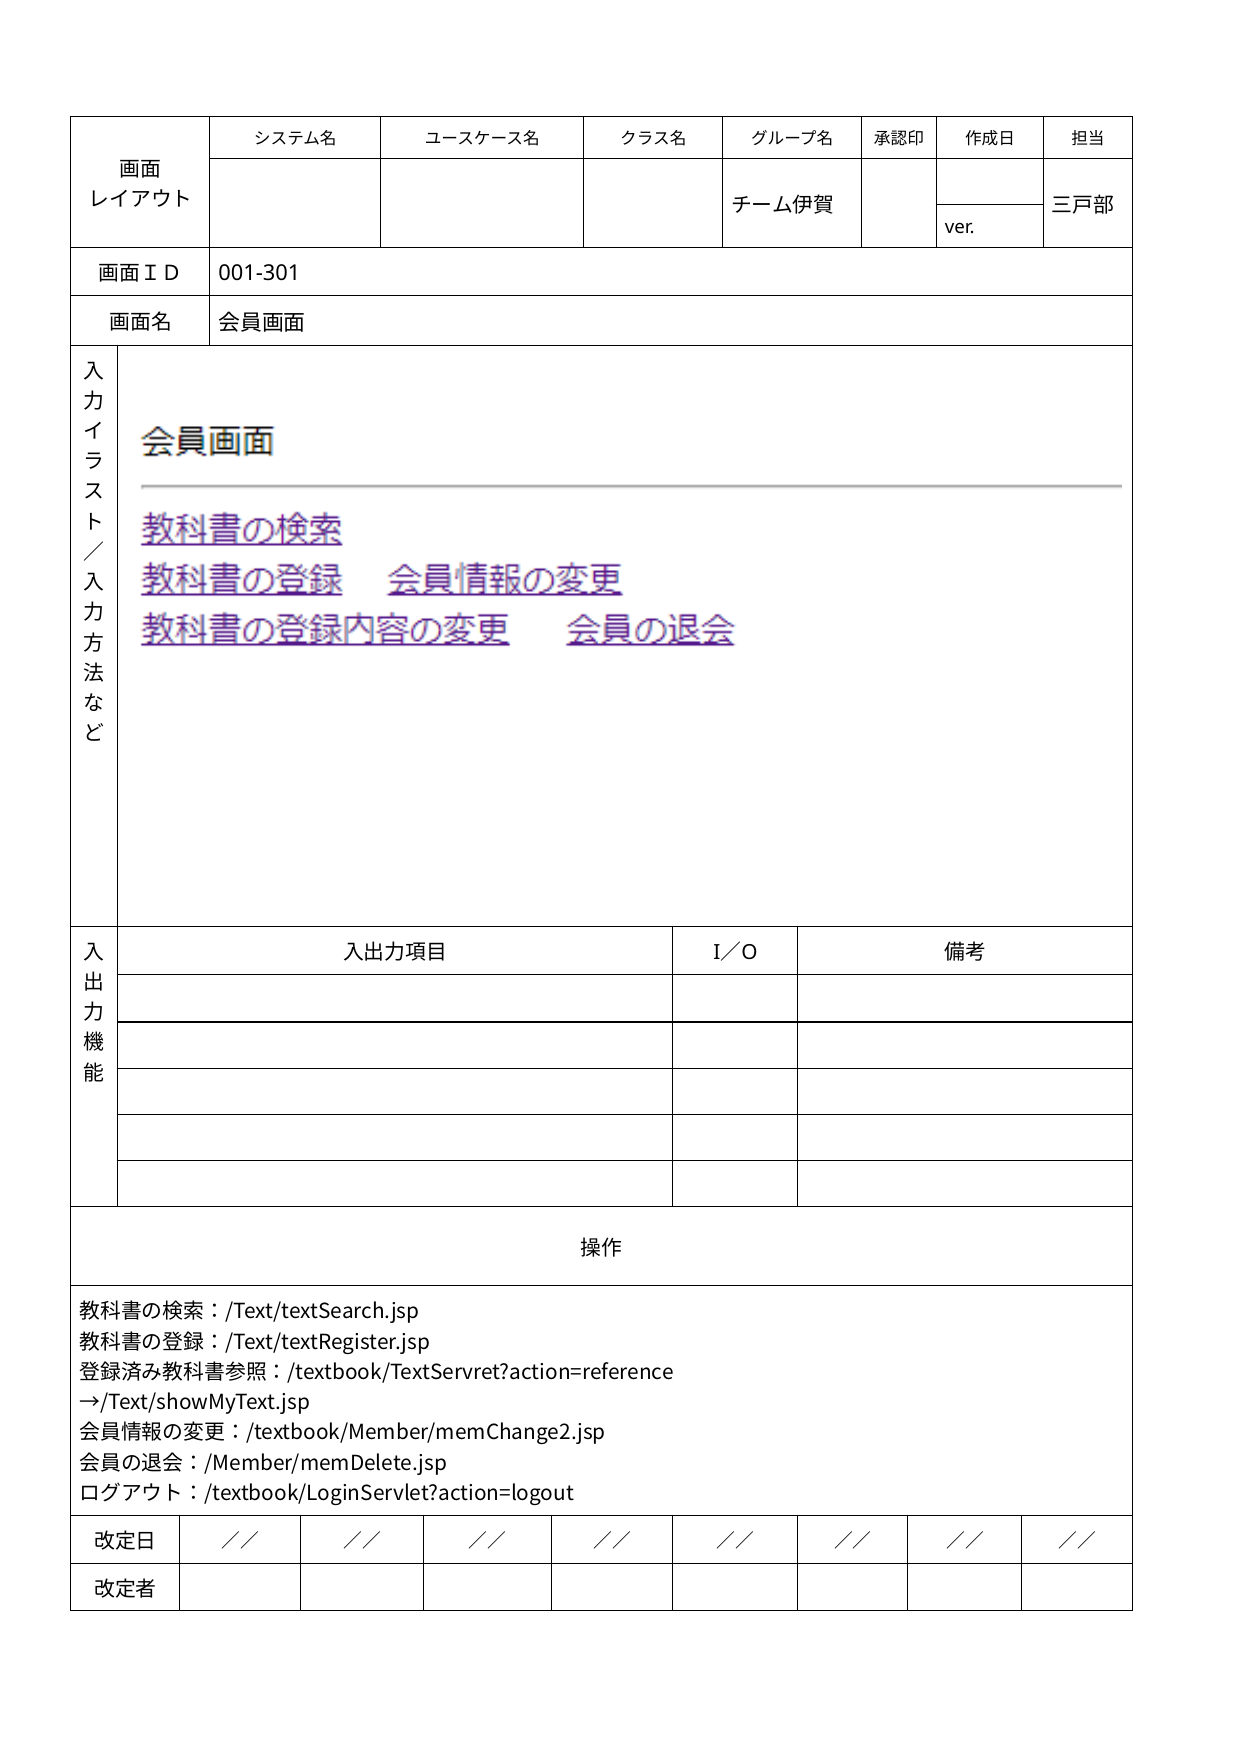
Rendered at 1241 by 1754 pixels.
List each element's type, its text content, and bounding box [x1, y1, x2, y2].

table_cell 画面ＩＤ [71, 248, 209, 295]
table_cell [673, 975, 797, 1021]
table_header クラス名 [584, 117, 722, 158]
table_cell [210, 159, 380, 247]
table_cell チーム伊賀 [723, 159, 861, 247]
table_cell [552, 1564, 672, 1610]
table_cell [673, 1115, 797, 1160]
table_cell [118, 1023, 672, 1068]
table_cell ／／ [1022, 1516, 1132, 1562]
table_cell 入力イラスト／入力方法など [71, 346, 117, 926]
table_cell [381, 159, 583, 247]
table_cell [673, 1564, 797, 1610]
table_cell 操作 [71, 1207, 1132, 1285]
table_cell 備考 [798, 927, 1132, 973]
table_cell ／／ [424, 1516, 551, 1562]
table_cell 三戸部 [1044, 159, 1132, 247]
table_cell [798, 1069, 1132, 1114]
table_cell [424, 1564, 551, 1610]
table_cell [1022, 1564, 1132, 1610]
table_cell 教科書の検索：/Text/textSearch.jsp 教科書の登録：/Text/textRegister.jsp 登録済み教科書参照：/textbook/TextServret?action=reference →/Text/showMyText.jsp 会員情報の変更：/textbook/Member/memChange2.jsp 会員の退会：/Member/memDelete.jsp ログアウト：/textbook/LoginServlet?action=logout [71, 1286, 1132, 1514]
table_header 作成日 [937, 117, 1043, 158]
table_cell 改定者 [71, 1564, 179, 1610]
table_header 承認印 [862, 117, 936, 158]
table_cell I／O [673, 927, 797, 973]
table_cell 001-301 [210, 248, 1132, 295]
table_cell [180, 1564, 300, 1610]
table_cell 入出力機能 [71, 927, 117, 1206]
table_cell [673, 1023, 797, 1068]
table_cell [937, 159, 1043, 204]
table_header 担当 [1044, 117, 1132, 158]
table_cell [798, 1564, 907, 1610]
table_cell ／／ [301, 1516, 423, 1562]
table_cell [118, 1115, 672, 1160]
table_cell ／／ [552, 1516, 672, 1562]
table_cell ver. [937, 205, 1043, 247]
table_cell [118, 1069, 672, 1114]
table_cell [118, 975, 672, 1021]
table_header ユースケース名 [381, 117, 583, 158]
table_cell [301, 1564, 423, 1610]
table_cell ／／ [798, 1516, 907, 1562]
table_header グループ名 [723, 117, 861, 158]
table_cell 画面名 [71, 296, 209, 344]
table_cell [584, 159, 722, 247]
table_cell 会員画面 [210, 296, 1132, 344]
table_header システム名 [210, 117, 380, 158]
table_cell [908, 1564, 1021, 1610]
table_cell [798, 1023, 1132, 1068]
table_cell ／／ [673, 1516, 797, 1562]
table_cell [798, 975, 1132, 1021]
table_cell [118, 1161, 672, 1206]
table_cell [118, 346, 1132, 926]
table_cell 入出力項目 [118, 927, 672, 973]
table_cell [862, 159, 936, 247]
table_cell [798, 1161, 1132, 1206]
table_cell [673, 1161, 797, 1206]
table_cell 改定日 [71, 1516, 179, 1562]
table_cell [798, 1115, 1132, 1160]
table_header 画面 レイアウト [71, 117, 209, 247]
table_cell [673, 1069, 797, 1114]
table_cell ／／ [908, 1516, 1021, 1562]
table_cell ／／ [180, 1516, 300, 1562]
